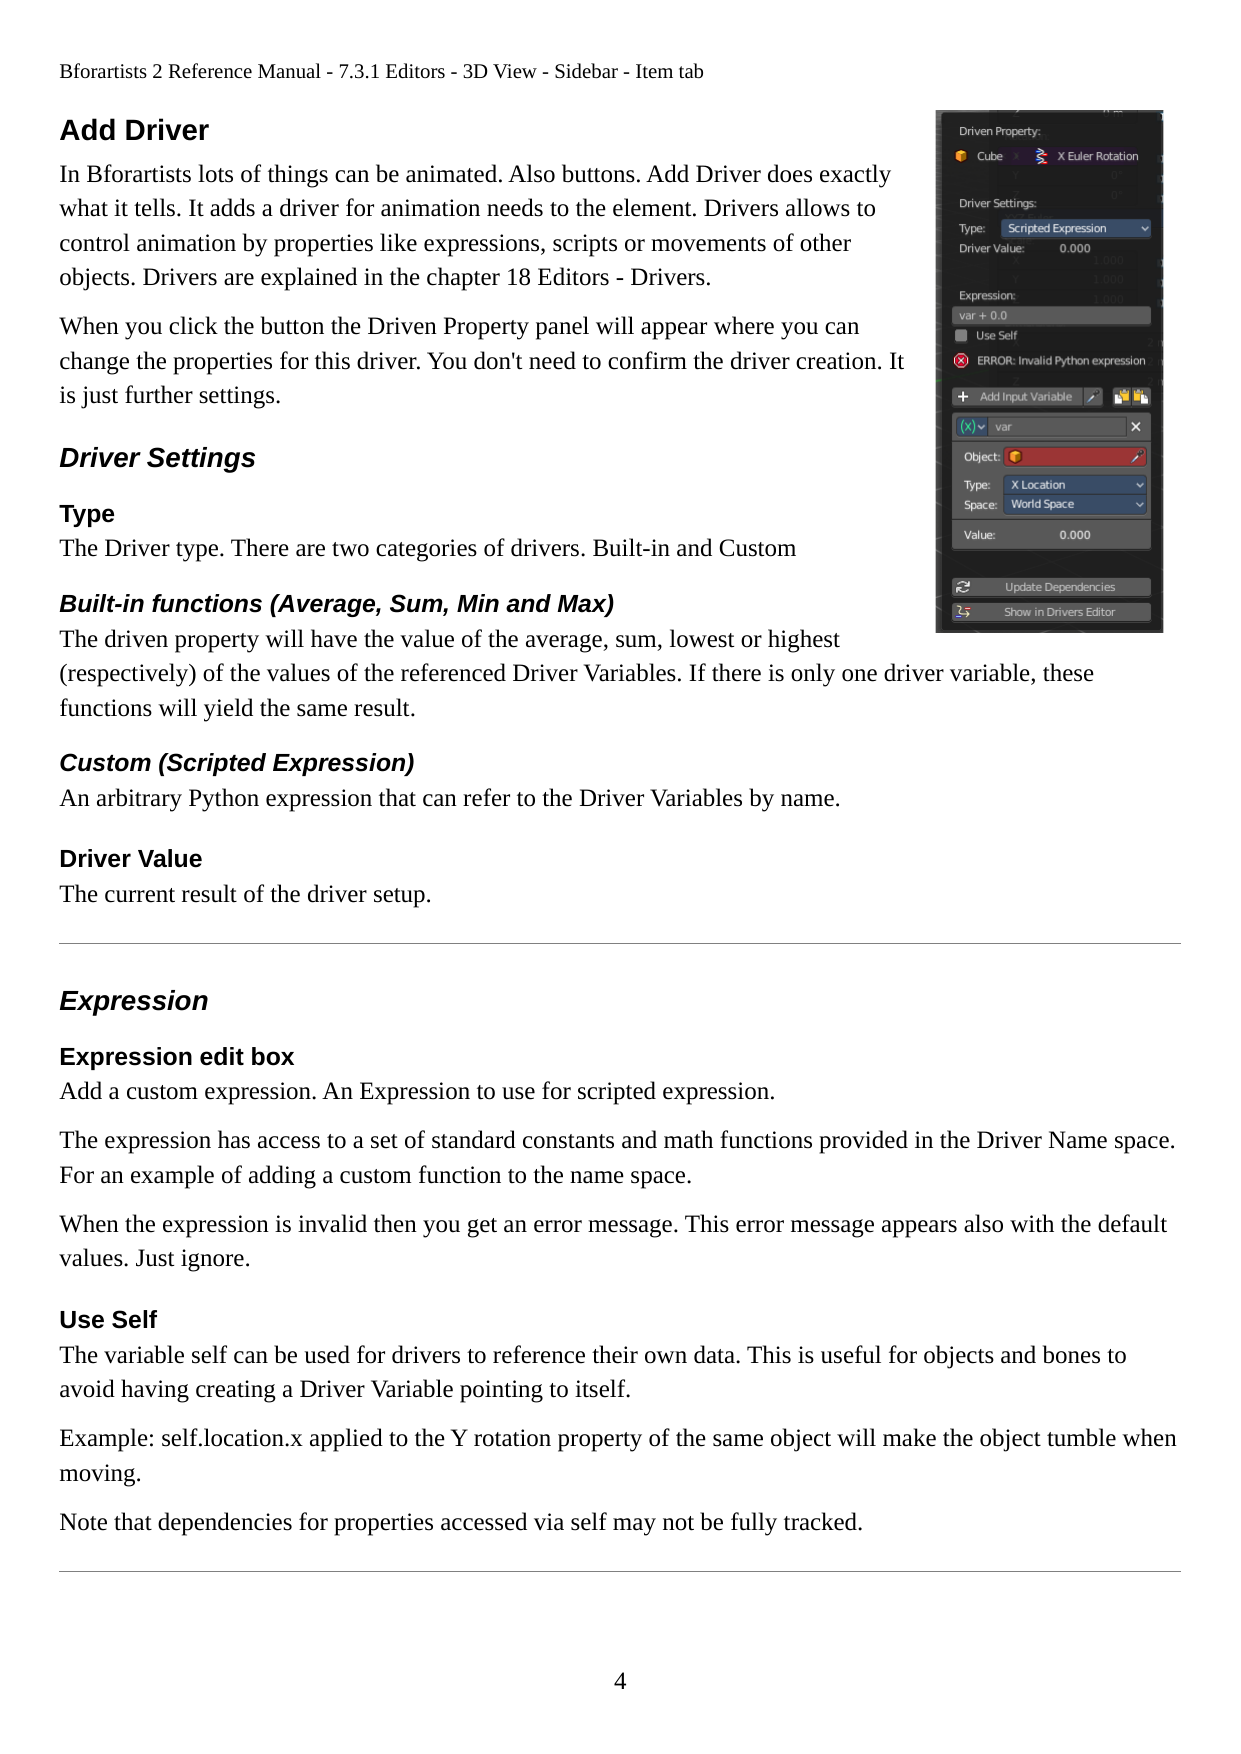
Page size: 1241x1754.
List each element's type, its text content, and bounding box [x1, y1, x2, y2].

subtitle Expression [59, 985, 1181, 1017]
subtitle Add Driver [59, 113, 935, 146]
subtitle Type [59, 499, 935, 527]
subtitle Built-in functions (Average, Sum, Min and Max) [59, 589, 935, 617]
text The current result of the driver setup. [59, 879, 1181, 908]
text The variable self can be used for drivers to reference their own data. This is useful for objects and bones to avoid having creating a Driver Variable pointing to itself. [59, 1340, 1181, 1403]
subtitle Driver Settings [59, 442, 935, 474]
text When you click the button the Driven Property panel will appear where you can change the properties for this driver. You don't need to confirm the driver creation. It is just further settings. [59, 311, 935, 409]
text The driven property will have the value of the average, sum, lowest or highest (respectively) of the values of the referenced Driver Variables. If there is only one driver variable, these functions will yield the same result. [59, 624, 1181, 721]
text When the expression is invalid then you get an error message. This error message appears also with the default values. Just ignore. [59, 1209, 1181, 1272]
subtitle Use Self [59, 1305, 1181, 1334]
subtitle Expression edit box [59, 1042, 1181, 1070]
text In Bforartists lots of things can be animated. Also buttons. Add Driver does exactly what it tells. It adds a driver for animation needs to the element. Drivers allows to control animation by properties like expressions, scripts or movements of other objects. Drivers are explained in the chapter 18 Editors - Drivers. [59, 159, 935, 291]
text Example: self.location.x applied to the Y rotation property of the same object will make the object tumble when moving. [59, 1423, 1181, 1487]
text Add a custom expression. An Expression to use for scripted expression. [59, 1076, 1181, 1105]
text The expression has access to a set of standard constants and math functions provided in the Driver Name space. For an example of adding a custom function to the name space. [59, 1126, 1181, 1189]
picture [935, 110, 1164, 633]
subtitle [1164, 113, 1181, 146]
text An arbitrary Python expression that can refer to the Driver Variables by name. [59, 783, 1181, 811]
text The Driver type. There are two categories of drivers. Built-in and Custom [59, 533, 935, 562]
subtitle [1164, 499, 1181, 527]
text Note that dependencies for properties accessed via self may not be fully tracked. [59, 1507, 1181, 1536]
subtitle [1164, 442, 1181, 474]
subtitle Driver Value [59, 844, 1181, 873]
subtitle Custom (Scripted Expression) [59, 748, 1181, 776]
